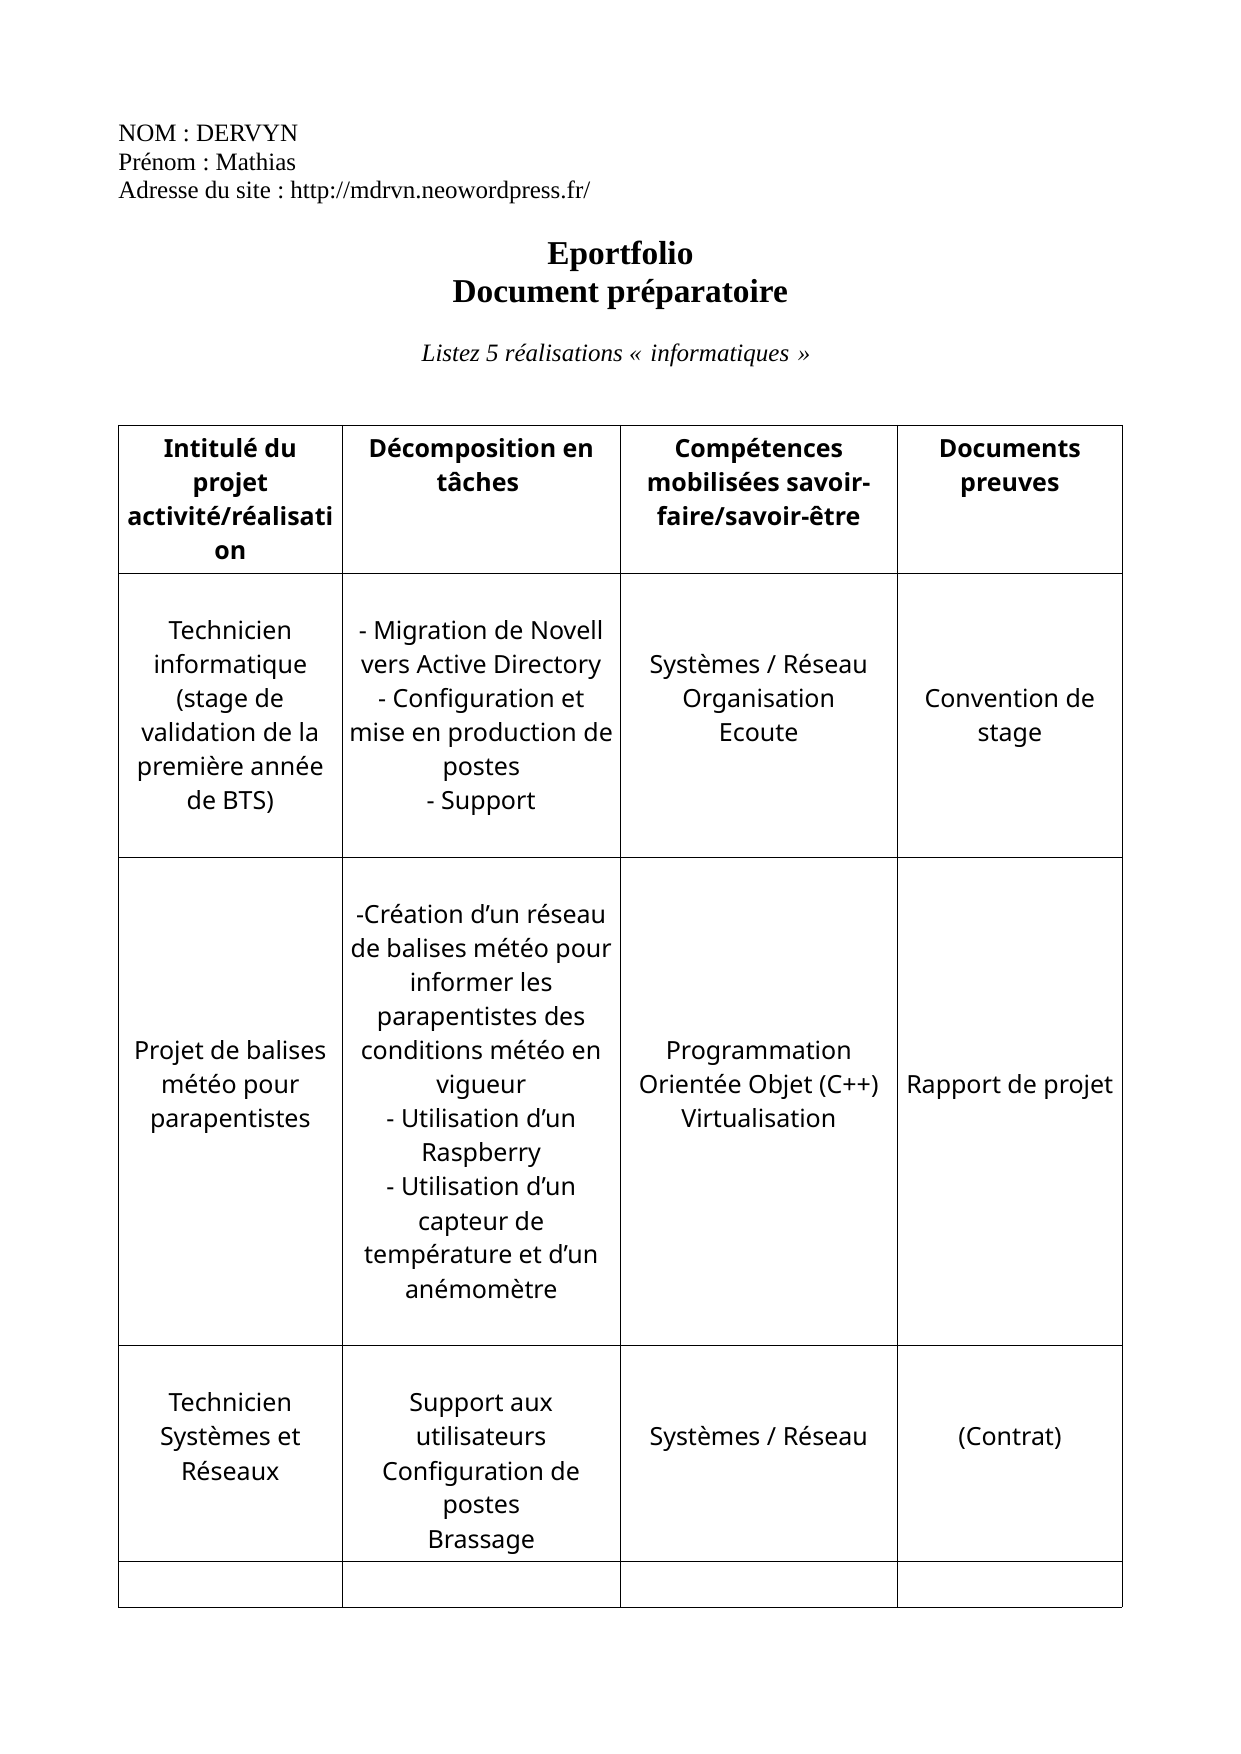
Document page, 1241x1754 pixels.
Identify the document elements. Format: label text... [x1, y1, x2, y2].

table_cell [898, 1562, 1122, 1607]
table_cell Systèmes / Réseau Organisation Ecoute [621, 574, 897, 857]
table_cell -Création d’un réseau de balises météo pour informer les parapentistes des conditions météo en vigueur - Utilisation d’un Raspberry - Utilisation d’un capteur de température et d’un anémomètre [343, 858, 620, 1345]
table_cell Convention de stage [898, 574, 1122, 857]
table_cell Rapport de projet [898, 858, 1122, 1345]
table_header Compétences mobilisées savoir-faire/savoir-être [621, 426, 897, 573]
table_header Décomposition en tâches [343, 426, 620, 573]
table_cell Systèmes / Réseau [621, 1346, 897, 1561]
text Adresse du site : http://mdrvn.neowordpress.fr/ [118, 176, 1122, 204]
table_cell Programmation Orientée Objet (C++) Virtualisation [621, 858, 897, 1345]
table_cell [343, 1562, 620, 1607]
text Document préparatoire [118, 271, 1122, 310]
table_cell [621, 1562, 897, 1607]
table_cell - Migration de Novell vers Active Directory - Configuration et mise en production de postes - Support [343, 574, 620, 857]
table_header Intitulé du projet activité/réalisation [119, 426, 342, 573]
table_cell Support aux utilisateurs Configuration de postes Brassage [343, 1346, 620, 1561]
table_header Documents preuves [898, 426, 1122, 573]
table_cell Technicien Systèmes et Réseaux [119, 1346, 342, 1561]
text Prénom : Mathias [118, 147, 1122, 176]
text Eportfolio [118, 233, 1122, 271]
text Listez 5 réalisations « informatiques » [118, 338, 1122, 367]
table_cell (Contrat) [898, 1346, 1122, 1561]
table_cell Projet de balises météo pour parapentistes [119, 858, 342, 1345]
text NOM : DERVYN [118, 118, 1122, 147]
table_cell Technicien informatique (stage de validation de la première année de BTS) [119, 574, 342, 857]
table_cell [119, 1562, 342, 1607]
